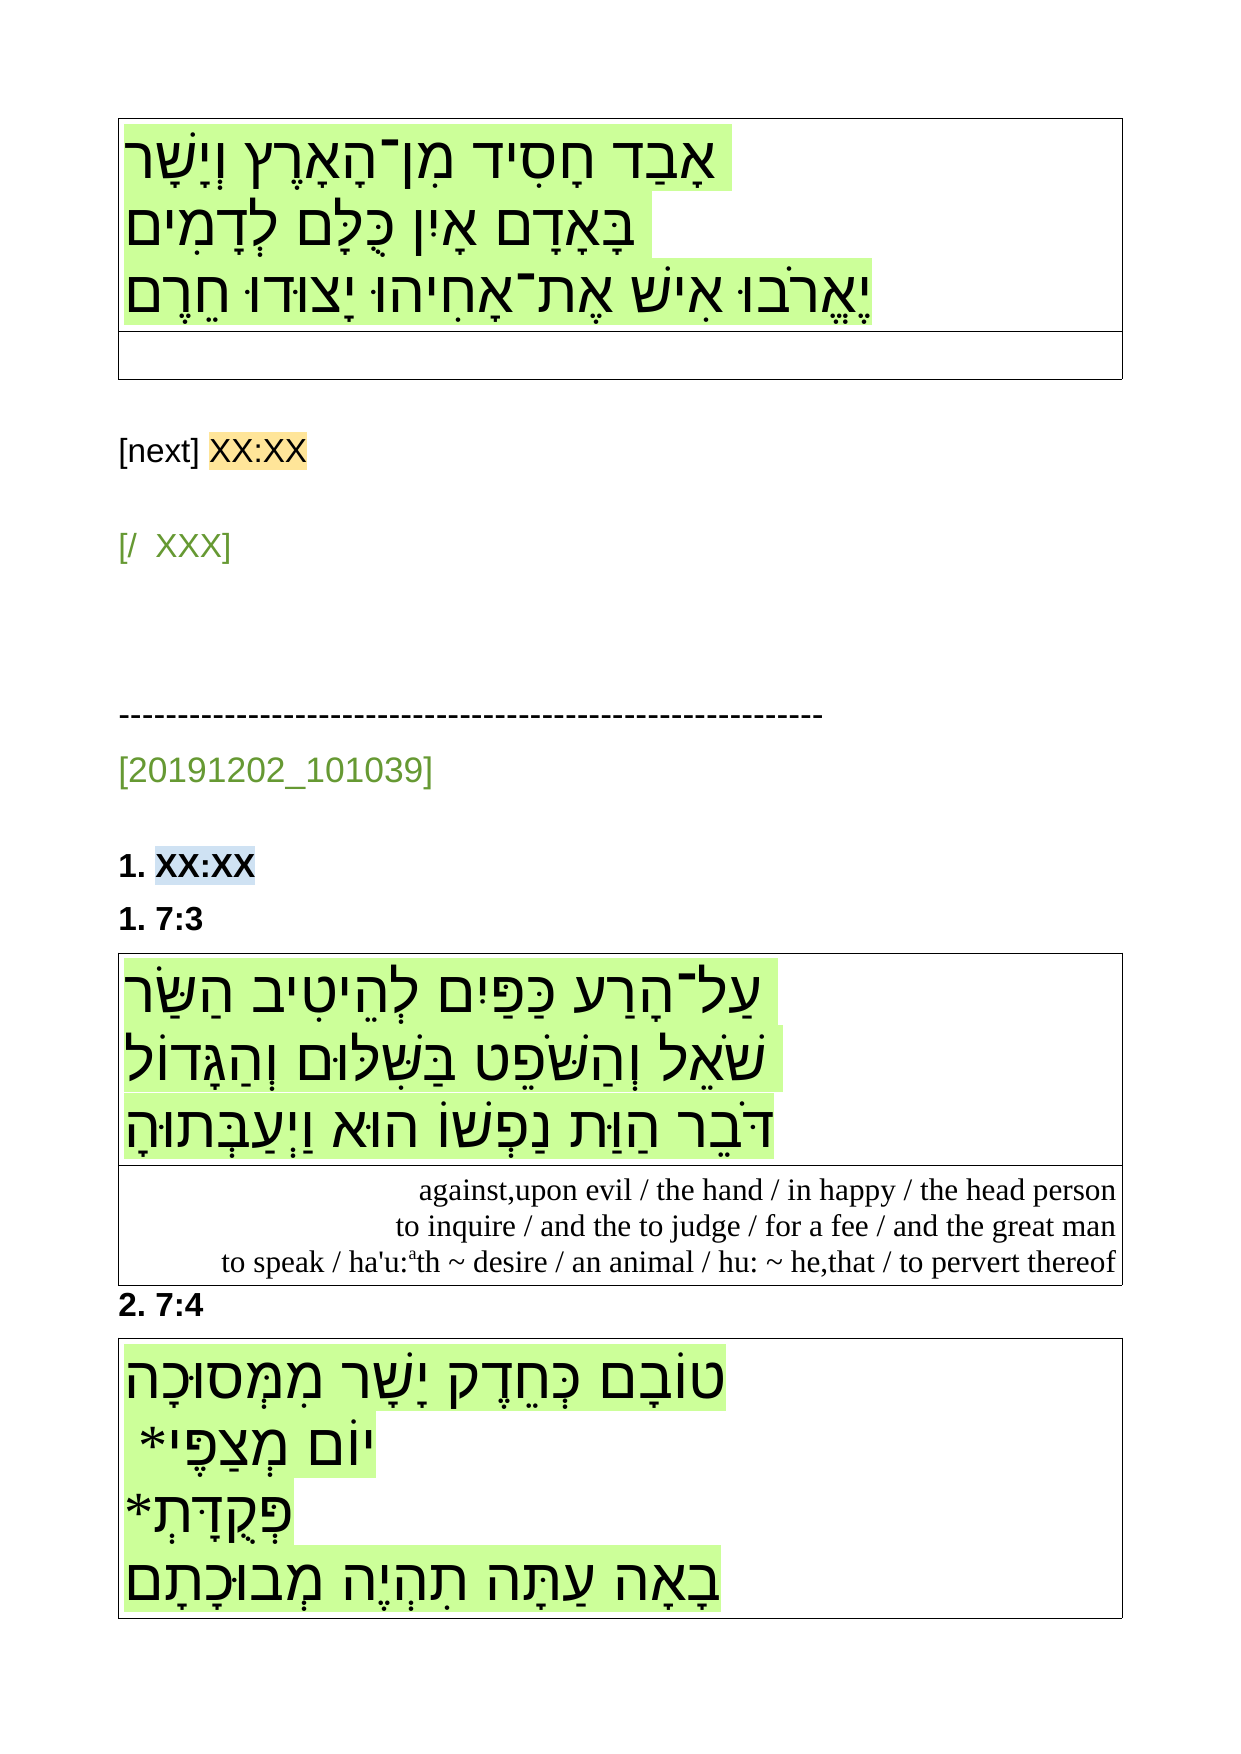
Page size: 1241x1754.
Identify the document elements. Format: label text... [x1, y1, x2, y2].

text 2. 7:4 [118, 1286, 1122, 1323]
text [/ XXX] [118, 526, 1122, 564]
table_header אָבַד חָסִיד מִן־הָאָרֶץ וְיָשָׁר בָּאָדָם אָיִן כֻּלָּם לְדָמִים יֶאֱרֹבוּ אִישׁ אֶת־אָחִיהוּ יָצוּדוּ חֵרֶם [119, 119, 1122, 331]
table_header טוֹבָם כְּחֵדֶק יָשָׁר מִמְּסוּכָה *יוֹם מְצַפֶּי *פְּקֻדָּתְ בָאָה עַתָּה תִהְיֶה מְבוּכָתָם [119, 1339, 1122, 1618]
table_cell [119, 332, 1122, 378]
text [next] XX:XX [118, 432, 1122, 470]
table_cell against,upon evil / the hand / in happy / the head person to inquire / and the to judge / for a fee / and the great man to speak / ha'u:ath ~ desire / an animal / hu: ~ he,that / to pervert thereof [119, 1166, 1122, 1284]
text ------------------------------------------------------------ [118, 693, 1122, 733]
table_header עַל־הָרַע כַּפַּיִם לְהֵיטִיב הַשַּׂר שֹׁאֵל וְהַשֹּׁפֵט בַּשִּׁלּוּם וְהַגָּדוֹל דֹּבֵר הַוַּת נַפְשׁוֹ הוּא וַיְעַבְּתוּהָ [119, 954, 1122, 1165]
text [20191202_101039] [118, 749, 1122, 790]
text 1. XX:XX [118, 846, 1122, 885]
text 1. 7:3 [118, 899, 1122, 938]
